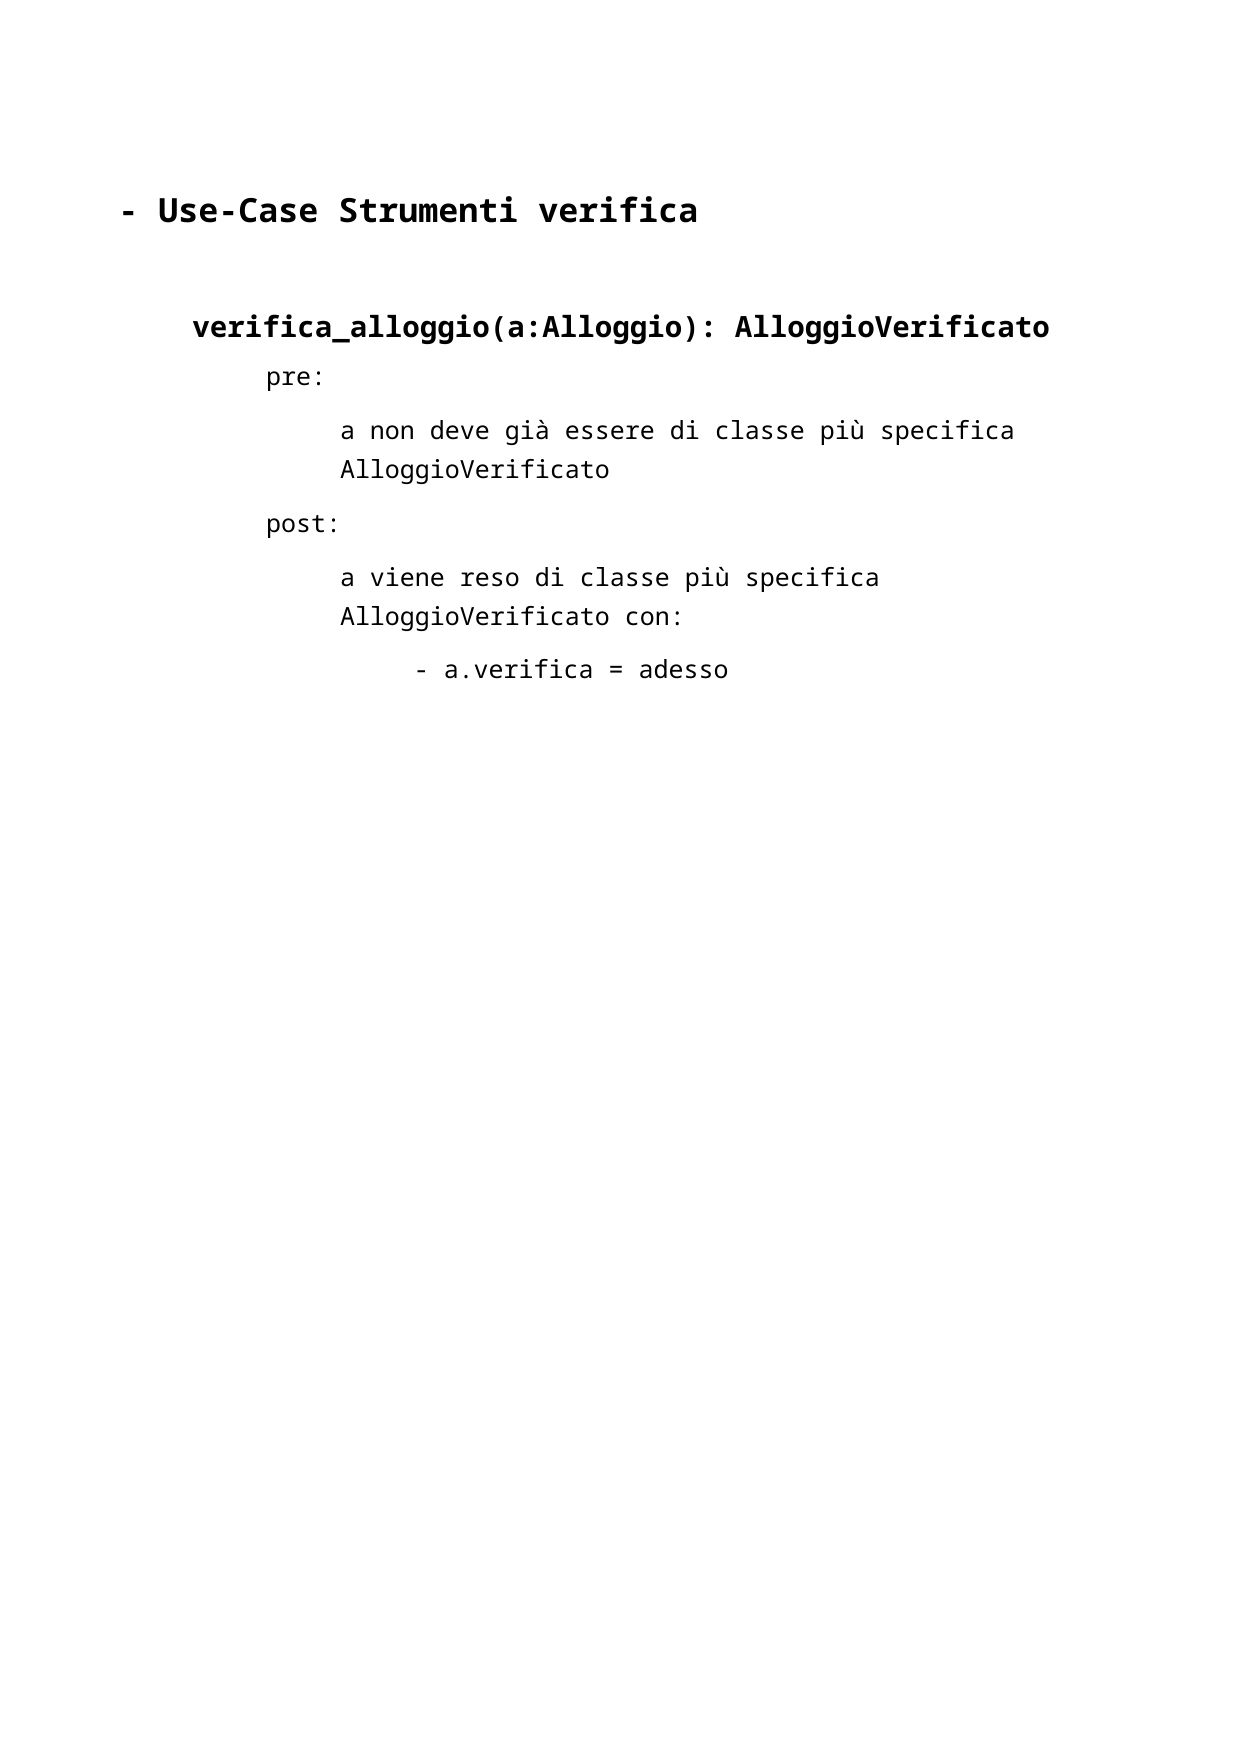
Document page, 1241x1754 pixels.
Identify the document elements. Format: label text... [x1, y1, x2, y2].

text a viene reso di classe più specifica AlloggioVerificato con: [118, 559, 1122, 632]
text post: [118, 506, 1122, 539]
subtitle - Use-Case Strumenti verifica [118, 187, 1122, 232]
text - a.verifica = adesso [118, 652, 1122, 686]
text a non deve già essere di classe più specifica AlloggioVerificato [118, 413, 1122, 486]
subtitle verifica_alloggio(a:Alloggio): AlloggioVerificato [118, 307, 1122, 346]
text pre: [118, 359, 1122, 393]
